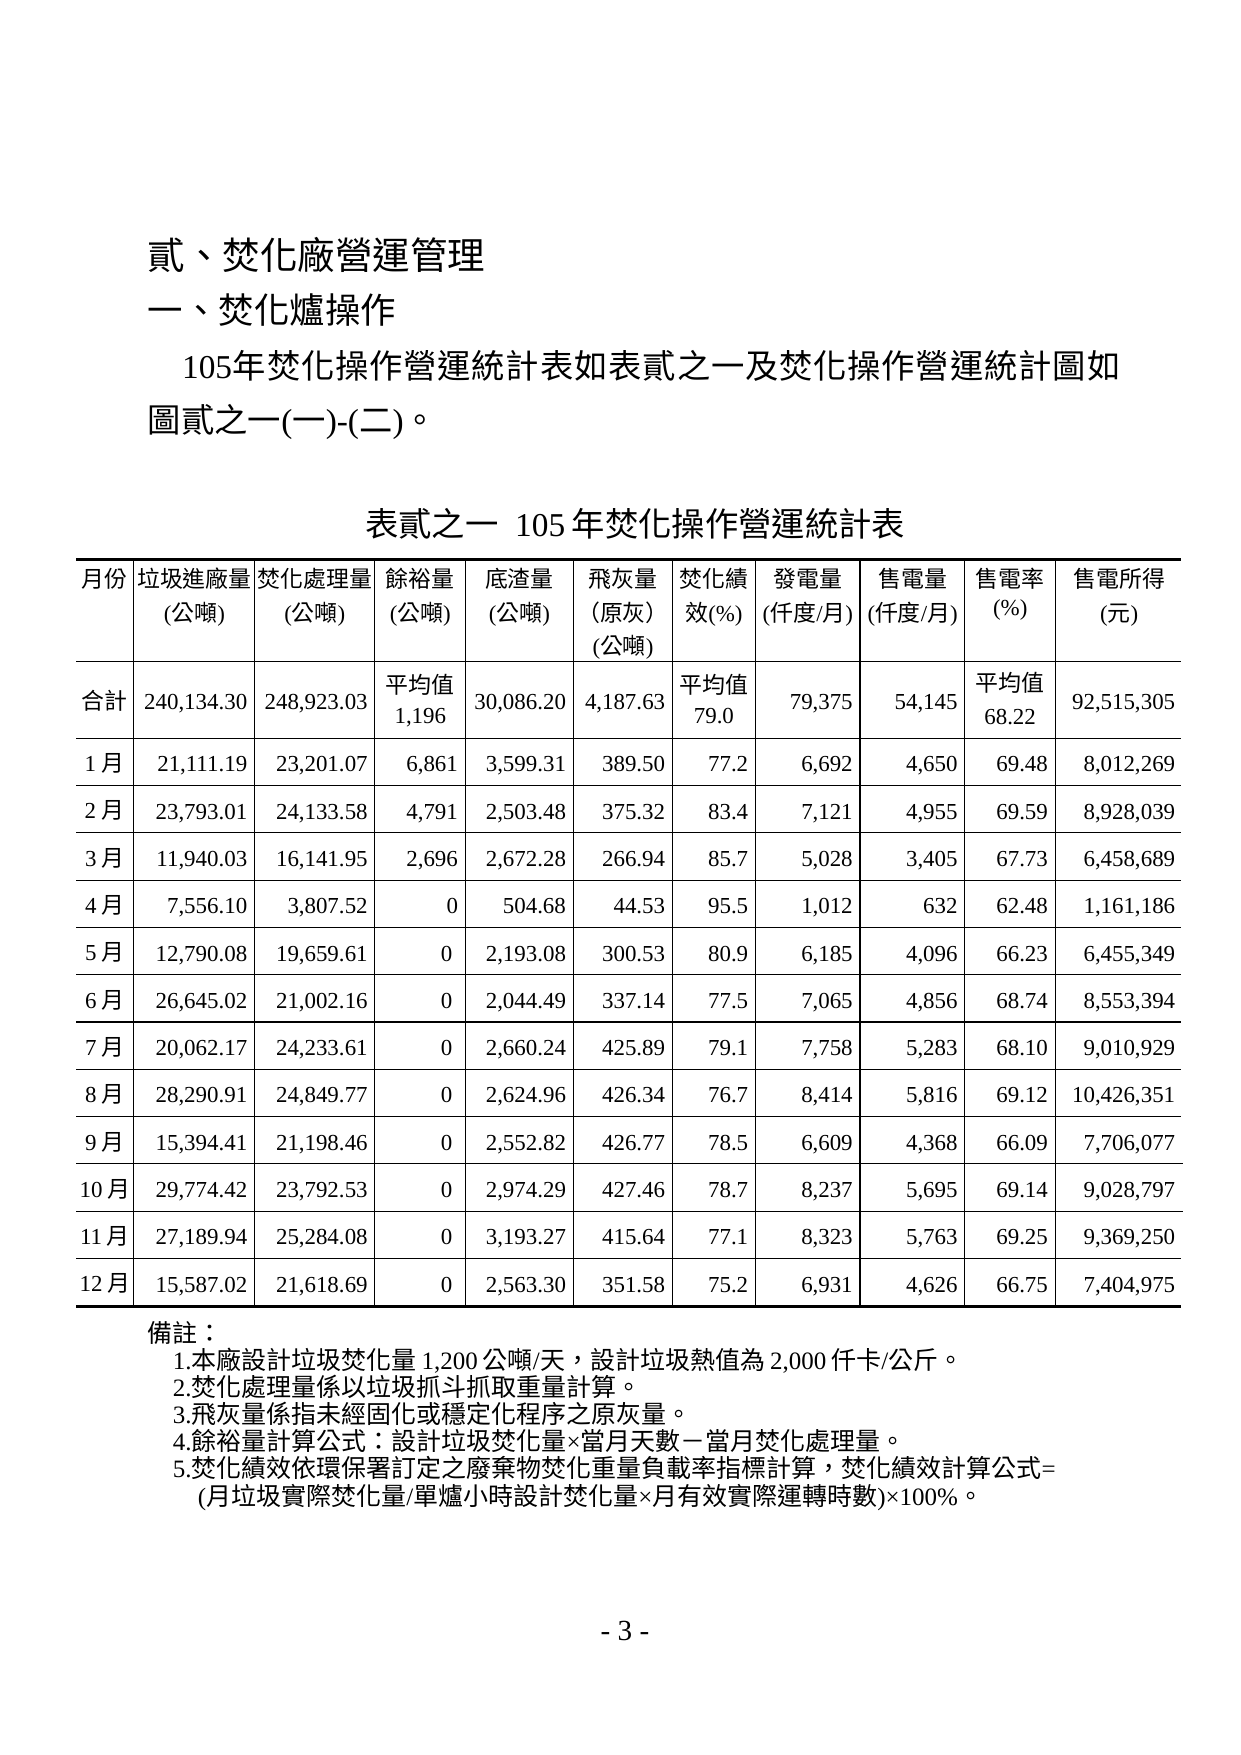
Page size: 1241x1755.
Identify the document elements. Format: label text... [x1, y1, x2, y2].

table_cell 29,774.42 [134, 1164, 254, 1211]
table_cell 85.7 [673, 833, 755, 879]
table_cell 11月 [76, 1212, 133, 1258]
table_cell 8,553,394 [1056, 975, 1181, 1021]
table_cell 5,283 [861, 1023, 964, 1069]
table_cell 266.94 [574, 833, 672, 879]
table_cell 3月 [76, 833, 133, 879]
table_cell 351.58 [574, 1259, 672, 1305]
table_cell 20,062.17 [134, 1023, 254, 1069]
table_cell 0 [375, 928, 465, 974]
table_cell 248,923.03 [255, 662, 374, 738]
table_cell 2,624.96 [466, 1070, 573, 1116]
table_cell 15,587.02 [134, 1259, 254, 1305]
table_cell 6月 [76, 975, 133, 1021]
text 1.本廠設計垃圾焚化量1,200公噸/天，設計垃圾熱值為2,000仟卡/公斤。 [148, 1348, 1122, 1375]
table_cell 66.75 [965, 1259, 1055, 1305]
text 備註： [148, 1321, 1122, 1348]
table_cell 4,955 [861, 786, 964, 832]
table_cell 83.4 [673, 786, 755, 832]
table_cell 2 月 [76, 786, 133, 832]
table_cell 6,692 [756, 739, 859, 785]
table_cell 24,133.58 [255, 786, 374, 832]
table_cell 8,237 [756, 1164, 859, 1211]
table_cell 77.2 [673, 739, 755, 785]
table_header 發電量 (仟度/月) [756, 561, 859, 661]
table_cell 7月 [76, 1023, 133, 1069]
table_cell 69.59 [965, 786, 1055, 832]
table_cell 21,618.69 [255, 1259, 374, 1305]
text 一、焚化爐操作 [148, 281, 1122, 335]
text 2.焚化處理量係以垃圾抓斗抓取重量計算。 [148, 1375, 1122, 1402]
table_cell 4,368 [861, 1117, 964, 1163]
text 4.餘裕量計算公式：設計垃圾焚化量×當月天數－當月焚化處理量。 [173, 1429, 1122, 1456]
table_cell 54,145 [861, 662, 964, 738]
table_cell 16,141.95 [255, 833, 374, 879]
table_cell 27,189.94 [134, 1212, 254, 1258]
table_cell 68.74 [965, 975, 1055, 1021]
table_cell 26,645.02 [134, 975, 254, 1021]
table_cell 12,790.08 [134, 928, 254, 974]
table_cell 19,659.61 [255, 928, 374, 974]
table_cell 0 [375, 1212, 465, 1258]
table_cell 426.34 [574, 1070, 672, 1116]
table_header 焚化績效(%) [673, 561, 755, 661]
table_header 月份 [76, 561, 133, 661]
table_cell 2,552.82 [466, 1117, 573, 1163]
table_cell 69.14 [965, 1164, 1055, 1211]
table_cell 21,198.46 [255, 1117, 374, 1163]
table_cell 5,695 [861, 1164, 964, 1211]
table_cell 300.53 [574, 928, 672, 974]
table_cell 3,193.27 [466, 1212, 573, 1258]
table_cell 425.89 [574, 1023, 672, 1069]
table_cell 6,455,349 [1056, 928, 1181, 974]
text 3.飛灰量係指未經固化或穩定化程序之原灰量。 [173, 1402, 1122, 1429]
table_cell 2,193.08 [466, 928, 573, 974]
table_cell 平均值 1,196 [375, 662, 465, 738]
text 貳、焚化廠營運管理 [148, 226, 1122, 281]
table_cell 10,426,351 [1056, 1070, 1181, 1116]
table_cell 21,111.19 [134, 739, 254, 785]
table_cell 11,940.03 [134, 833, 254, 879]
table_header 底渣量 (公噸) [466, 561, 573, 661]
table_cell 337.14 [574, 975, 672, 1021]
table_cell 6,458,689 [1056, 833, 1181, 879]
table_cell 6,185 [756, 928, 859, 974]
table_cell 3,599.31 [466, 739, 573, 785]
table_cell 78.5 [673, 1117, 755, 1163]
table_cell 8,414 [756, 1070, 859, 1116]
table_cell 9,028,797 [1056, 1164, 1182, 1211]
table_header 餘裕量 (公噸) [375, 561, 465, 661]
table_cell 0 [375, 975, 465, 1021]
table_cell 77.5 [673, 975, 755, 1021]
table_cell 0 [375, 1023, 465, 1069]
table_cell 426.77 [574, 1117, 672, 1163]
table_cell 7,065 [756, 975, 859, 1021]
table_cell 427.46 [574, 1164, 672, 1211]
table_cell 67.73 [965, 833, 1055, 879]
table_cell 4,096 [861, 928, 964, 974]
table_cell 5,816 [861, 1070, 964, 1116]
table_cell 92,515,305 [1056, 662, 1181, 738]
table_cell 95.5 [673, 881, 755, 927]
table_cell 4,187.63 [574, 662, 672, 738]
table_cell 2,563.30 [466, 1259, 573, 1305]
table_cell 28,290.91 [134, 1070, 254, 1116]
table_cell 23,793.01 [134, 786, 254, 832]
table_cell 79.1 [673, 1023, 755, 1069]
table_cell 504.68 [466, 881, 573, 927]
table_cell 69.12 [965, 1070, 1055, 1116]
table_cell 76.7 [673, 1070, 755, 1116]
table_cell 6,931 [756, 1259, 859, 1305]
table_cell 24,233.61 [255, 1023, 374, 1069]
table_cell 75.2 [673, 1259, 755, 1305]
table_cell 1,161,186 [1056, 881, 1181, 927]
table_cell 30,086.20 [466, 662, 573, 738]
table_cell 69.25 [965, 1212, 1055, 1258]
table_cell 389.50 [574, 739, 672, 785]
table_cell 2,044.49 [466, 975, 573, 1021]
table_cell 62.48 [965, 881, 1055, 927]
table_cell 9,369,250 [1056, 1212, 1182, 1258]
table_cell 7,758 [756, 1023, 859, 1069]
text 表貳之一 105年焚化操作營運統計表 [148, 497, 1122, 546]
table_cell 12月 [76, 1259, 133, 1305]
table_cell 632 [861, 881, 964, 927]
table_cell 3,807.52 [255, 881, 374, 927]
table_cell 0 [375, 1070, 465, 1116]
table_cell 9,010,929 [1056, 1023, 1181, 1069]
table_cell 7,121 [756, 786, 859, 832]
table_cell 44.53 [574, 881, 672, 927]
table_cell 2,660.24 [466, 1023, 573, 1069]
table_cell 4,856 [861, 975, 964, 1021]
table_cell 3,405 [861, 833, 964, 879]
table_cell 69.48 [965, 739, 1055, 785]
table_cell 4,650 [861, 739, 964, 785]
table_cell 66.09 [965, 1117, 1055, 1163]
table_cell 6,609 [756, 1117, 859, 1163]
table_cell 8月 [76, 1070, 133, 1116]
table_cell 2,672.28 [466, 833, 573, 879]
table_cell 平均值 68.22 [965, 662, 1055, 738]
table_cell 415.64 [574, 1212, 672, 1258]
table_cell 8,012,269 [1056, 739, 1181, 785]
table_cell 1,012 [756, 881, 859, 927]
table_cell 平均值 79.0 [673, 662, 755, 738]
table_cell 0 [375, 1259, 465, 1305]
table_cell 78.7 [673, 1164, 755, 1211]
table_cell 4月 [76, 881, 133, 927]
table_cell 2,696 [375, 833, 465, 879]
table_cell 66.23 [965, 928, 1055, 974]
table_cell 0 [375, 1164, 465, 1211]
table_header 焚化處理量 (公噸) [255, 561, 374, 661]
table_cell 7,556.10 [134, 881, 254, 927]
table_cell 4,626 [861, 1259, 964, 1305]
table_cell 77.1 [673, 1212, 755, 1258]
table_cell 240,134.30 [134, 662, 254, 738]
table_cell 23,201.07 [255, 739, 374, 785]
table_cell 8,323 [756, 1212, 859, 1258]
table_cell 79,375 [756, 662, 859, 738]
table_header 售電所得 (元) [1056, 561, 1181, 661]
table_header 售電量 (仟度/月) [861, 561, 964, 661]
table_cell 8,928,039 [1056, 786, 1181, 832]
table_cell 合計 [76, 662, 133, 738]
table_cell 23,792.53 [255, 1164, 374, 1211]
text (月垃圾實際焚化量/單爐小時設計焚化量×月有效實際運轉時數)×100%。 [198, 1483, 1147, 1510]
table_cell 5,028 [756, 833, 859, 879]
table_header 飛灰量 （原灰） (公噸) [574, 561, 672, 661]
table_cell 15,394.41 [134, 1117, 254, 1163]
table_cell 0 [375, 881, 465, 927]
table_cell 10月 [76, 1164, 133, 1211]
text 5.焚化績效依環保署訂定之廢棄物焚化重量負載率指標計算，焚化績效計算公式= [148, 1456, 1122, 1483]
table_cell 80.9 [673, 928, 755, 974]
table_cell 2,503.48 [466, 786, 573, 832]
table_cell 21,002.16 [255, 975, 374, 1021]
table_cell 24,849.77 [255, 1070, 374, 1116]
table_cell 5月 [76, 928, 133, 974]
table_cell 4,791 [375, 786, 465, 832]
text 105年焚化操作營運統計表如表貳之一及焚化操作營運統計圖如圖貳之一(一)-(二)。 [148, 335, 1122, 443]
table_cell 7,706,077 [1056, 1117, 1182, 1163]
table_cell 7,404,975 [1056, 1259, 1181, 1305]
table_cell 5,763 [861, 1212, 964, 1258]
table_cell 6,861 [375, 739, 465, 785]
table_cell 1 月 [76, 739, 133, 785]
table_cell 0 [375, 1117, 465, 1163]
table_cell 9月 [76, 1117, 133, 1163]
table_cell 25,284.08 [255, 1212, 374, 1258]
table_cell 68.10 [965, 1023, 1055, 1069]
table_cell 2,974.29 [466, 1164, 573, 1211]
table_header 售電率 (%) [965, 561, 1055, 661]
table_cell 375.32 [574, 786, 672, 832]
table_header 垃圾進廠量 (公噸) [134, 561, 254, 661]
